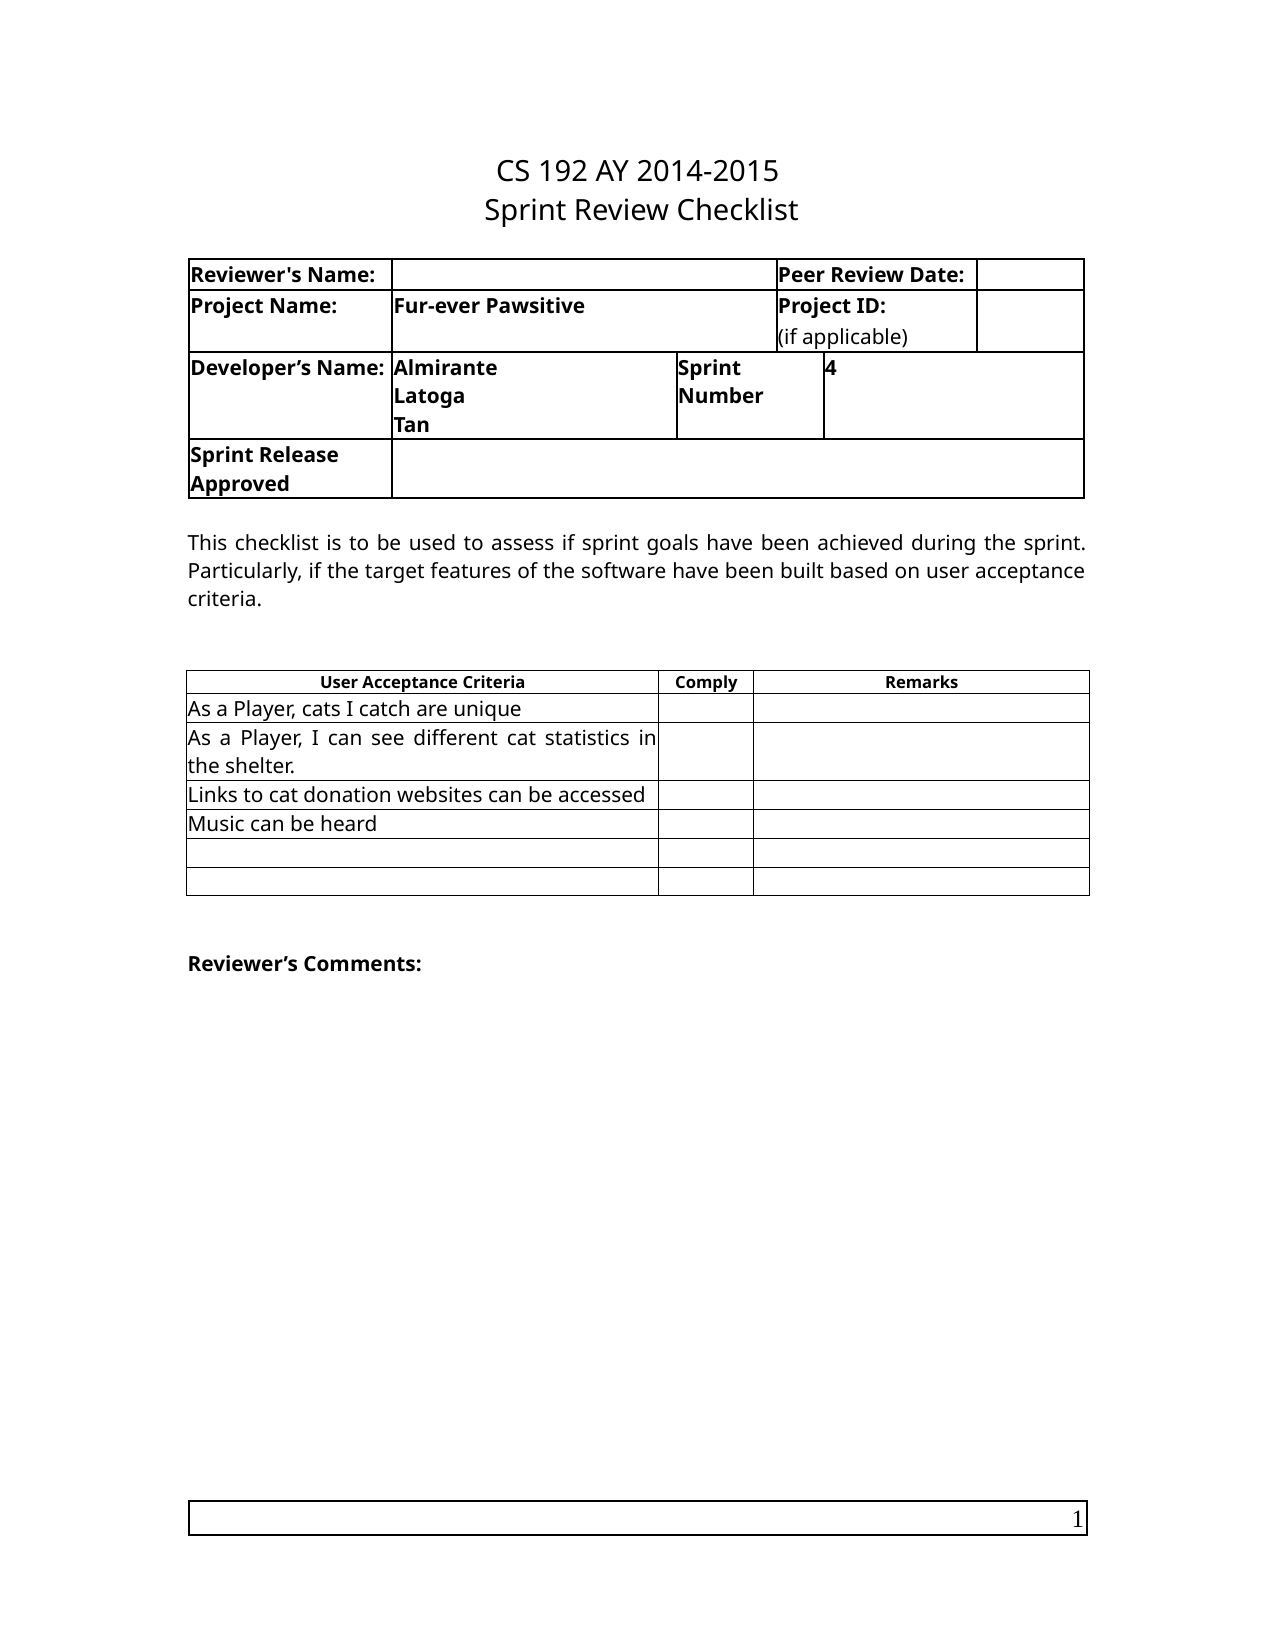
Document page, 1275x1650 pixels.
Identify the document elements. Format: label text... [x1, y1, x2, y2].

table_cell [393, 440, 1083, 497]
table_cell [754, 810, 1089, 837]
text Sprint Review Checklist [187, 190, 1087, 229]
table_cell [754, 839, 1089, 866]
table_cell [659, 868, 753, 895]
table_cell Almirante Latoga Tan [393, 353, 676, 438]
table_cell [659, 839, 753, 866]
table_header Remarks [754, 671, 1089, 693]
table_header [978, 260, 1083, 289]
table_cell Music can be heard [187, 810, 658, 837]
table_cell [754, 781, 1089, 808]
table_cell Project ID: [778, 291, 976, 320]
table_cell Links to cat donation websites can be accessed [187, 781, 658, 808]
table_cell [754, 868, 1089, 895]
table_cell [978, 291, 1083, 351]
table_cell (if applicable) [778, 320, 976, 351]
subtitle Reviewer’s Comments: [187, 949, 1087, 1016]
table_cell [659, 781, 753, 808]
table_cell Sprint Number [678, 353, 823, 438]
table_cell Fur-ever Pawsitive [393, 291, 776, 351]
table_header [393, 260, 776, 289]
text This checklist is to be used to assess if sprint goals have been achieved during the sprint. Particularly, if the target features of the software have been built based on user acceptance criteria. [187, 528, 1087, 613]
table_cell [659, 723, 753, 779]
table_cell Project Name: [190, 291, 391, 351]
table_cell 4 [825, 353, 1083, 438]
table_cell [659, 810, 753, 837]
table_header Comply [659, 671, 753, 693]
table_cell Developer’s Name: [190, 353, 391, 438]
table_cell [754, 694, 1089, 722]
table_cell As a Player, cats I catch are unique [187, 694, 658, 722]
table_cell [187, 868, 658, 895]
table_cell As a Player, I can see different cat statistics in the shelter. [187, 723, 658, 779]
text CS 192 AY 2014-2015 [187, 150, 1087, 190]
table_cell Sprint Release Approved [190, 440, 391, 497]
table_header Peer Review Date: [778, 260, 976, 289]
table_cell [187, 839, 658, 866]
table_cell [754, 723, 1089, 779]
table_cell [659, 694, 753, 722]
table_header Reviewer's Name: [190, 260, 391, 289]
table_header User Acceptance Criteria [187, 671, 658, 693]
